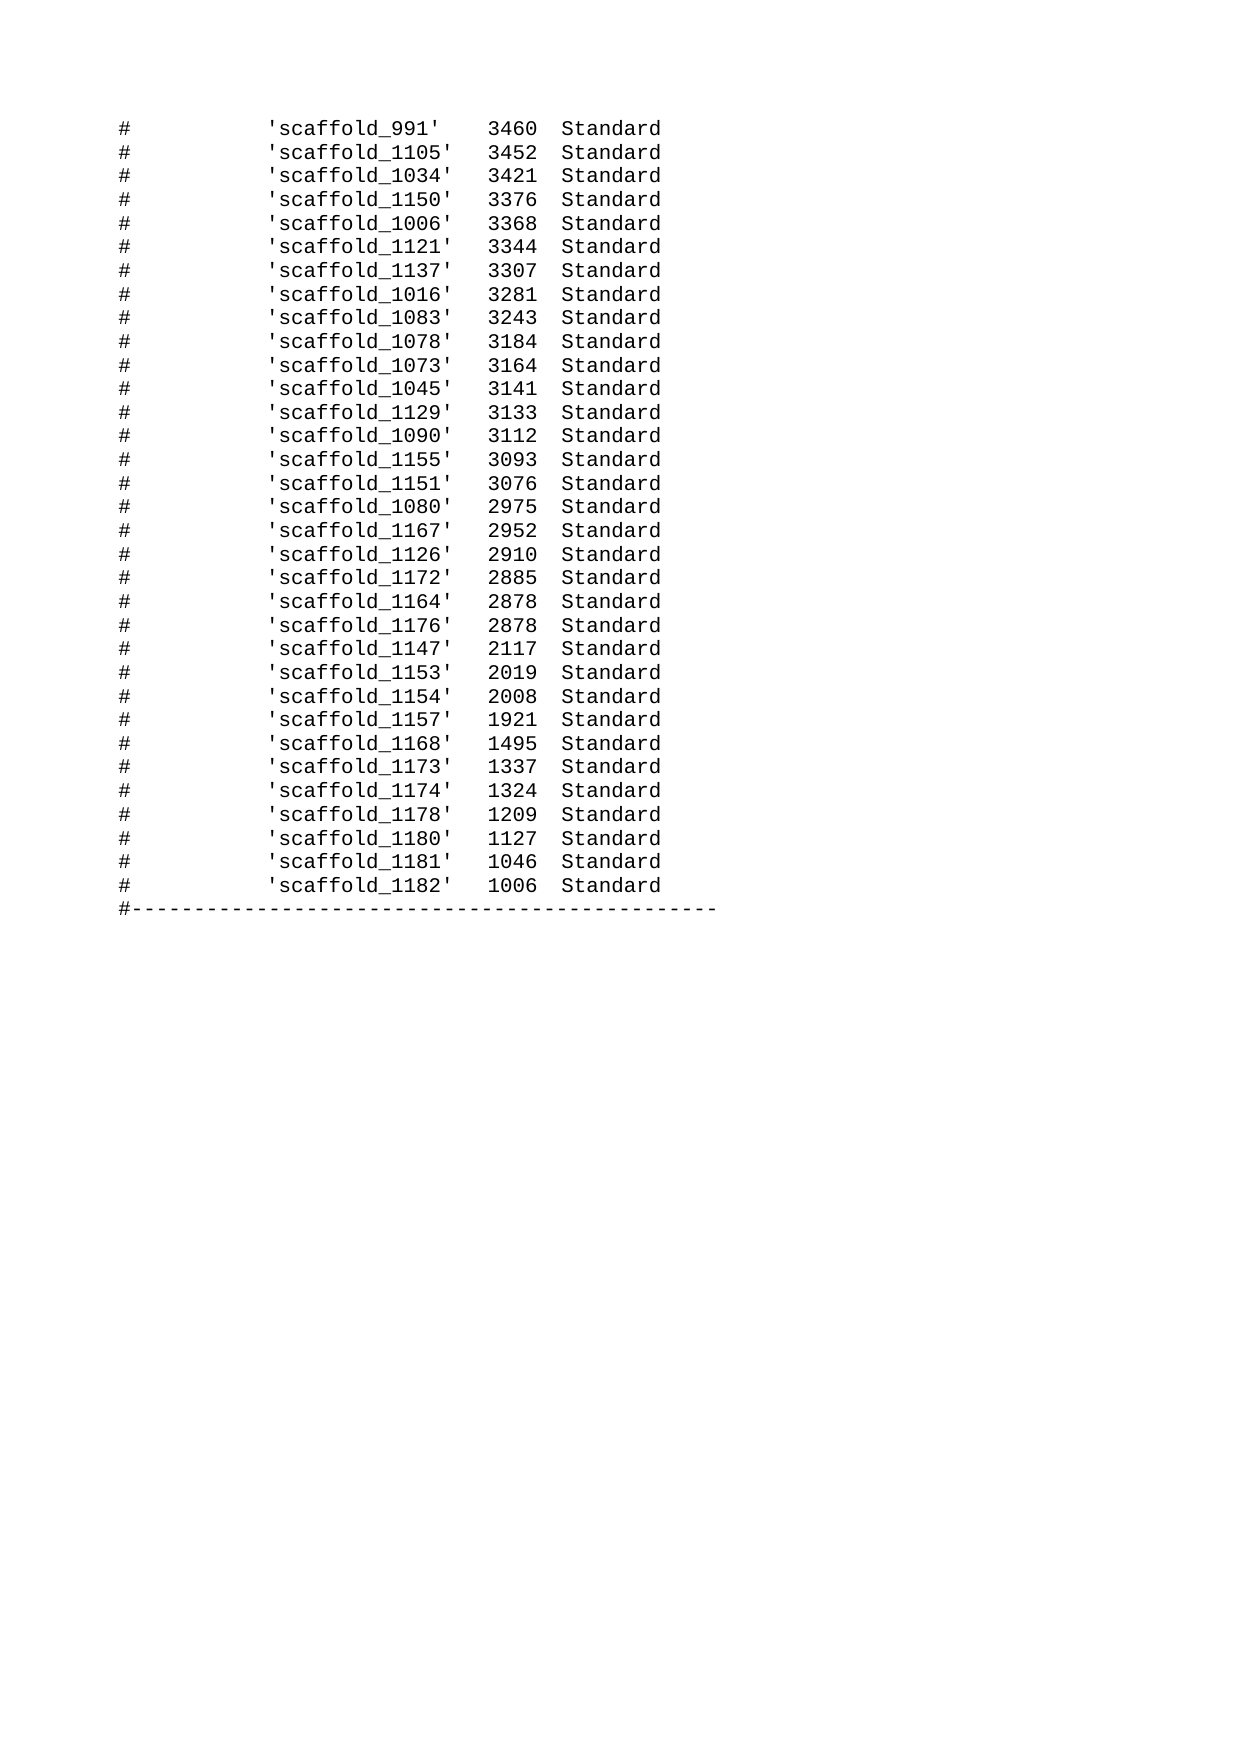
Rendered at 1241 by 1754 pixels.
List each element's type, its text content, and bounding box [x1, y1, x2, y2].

text # 'scaffold_1151' 3076 Standard [118, 473, 1122, 496]
text # 'scaffold_1150' 3376 Standard [118, 189, 1122, 213]
text # 'scaffold_1121' 3344 Standard [118, 236, 1122, 260]
text # 'scaffold_1137' 3307 Standard [118, 260, 1122, 284]
text # 'scaffold_1016' 3281 Standard [118, 284, 1122, 307]
text # 'scaffold_1164' 2878 Standard [118, 591, 1122, 615]
text # 'scaffold_1006' 3368 Standard [118, 213, 1122, 236]
text # 'scaffold_1173' 1337 Standard [118, 757, 1122, 780]
text # 'scaffold_1154' 2008 Standard [118, 686, 1122, 709]
text # 'scaffold_1105' 3452 Standard [118, 142, 1122, 165]
text #----------------------------------------------- [118, 898, 1122, 922]
text # 'scaffold_1181' 1046 Standard [118, 851, 1122, 875]
text # 'scaffold_1153' 2019 Standard [118, 662, 1122, 686]
text # 'scaffold_1176' 2878 Standard [118, 615, 1122, 638]
text # 'scaffold_1034' 3421 Standard [118, 165, 1122, 189]
text # 'scaffold_1045' 3141 Standard [118, 378, 1122, 402]
text # 'scaffold_1174' 1324 Standard [118, 780, 1122, 804]
text # 'scaffold_1180' 1127 Standard [118, 827, 1122, 851]
text # 'scaffold_1090' 3112 Standard [118, 426, 1122, 449]
text # 'scaffold_1157' 1921 Standard [118, 709, 1122, 733]
text # 'scaffold_1126' 2910 Standard [118, 544, 1122, 567]
text # 'scaffold_1129' 3133 Standard [118, 402, 1122, 426]
text # 'scaffold_1167' 2952 Standard [118, 520, 1122, 544]
text # 'scaffold_1073' 3164 Standard [118, 354, 1122, 378]
text # 'scaffold_1178' 1209 Standard [118, 804, 1122, 827]
text # 'scaffold_991' 3460 Standard [118, 118, 1122, 142]
text # 'scaffold_1155' 3093 Standard [118, 449, 1122, 473]
text # 'scaffold_1172' 2885 Standard [118, 567, 1122, 591]
text # 'scaffold_1182' 1006 Standard [118, 875, 1122, 898]
text # 'scaffold_1080' 2975 Standard [118, 496, 1122, 520]
text # 'scaffold_1083' 3243 Standard [118, 307, 1122, 331]
text # 'scaffold_1168' 1495 Standard [118, 733, 1122, 757]
text # 'scaffold_1078' 3184 Standard [118, 331, 1122, 354]
text # 'scaffold_1147' 2117 Standard [118, 638, 1122, 662]
